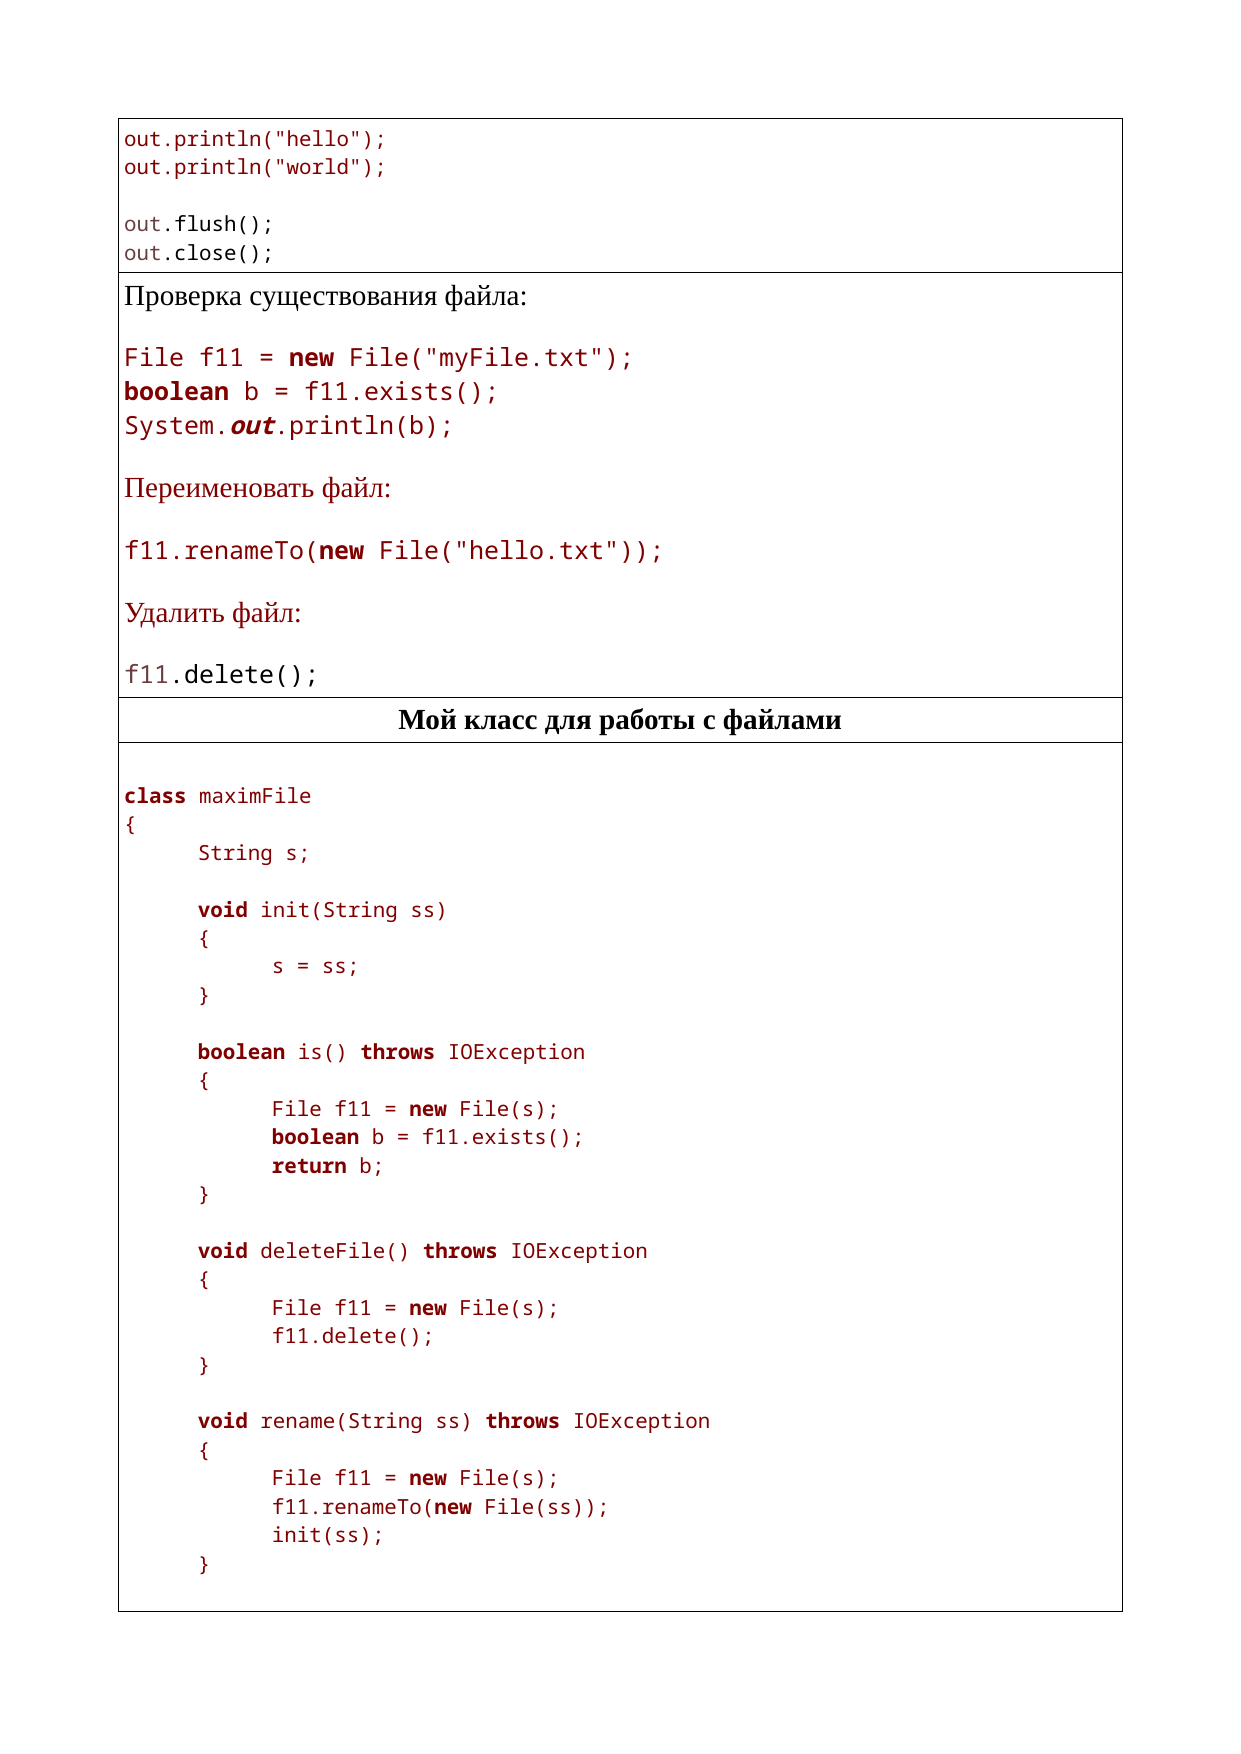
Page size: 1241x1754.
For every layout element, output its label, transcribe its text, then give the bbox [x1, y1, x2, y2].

table_cell out.println("hello"); out.println("world"); out.flush(); out.close(); [119, 119, 1122, 272]
table_cell Мой класс для работы с файлами [119, 698, 1122, 742]
table_cell class maximFile { String s; void init(String ss) { s = ss; } boolean is() throws IOException { File f11 = new File(s); boolean b = f11.exists(); return b; } void deleteFile() throws IOException { File f11 = new File(s); f11.delete(); } void rename(String ss) throws IOException { File f11 = new File(s); f11.renameTo(new File(ss)); init(ss); } [119, 743, 1122, 1611]
table_cell Проверка существования файла: File f11 = new File("myFile.txt"); boolean b = f11.exists(); System.out.println(b); Переименовать файл: f11.renameTo(new File("hello.txt")); Удалить файл: f11.delete(); [119, 273, 1122, 697]
